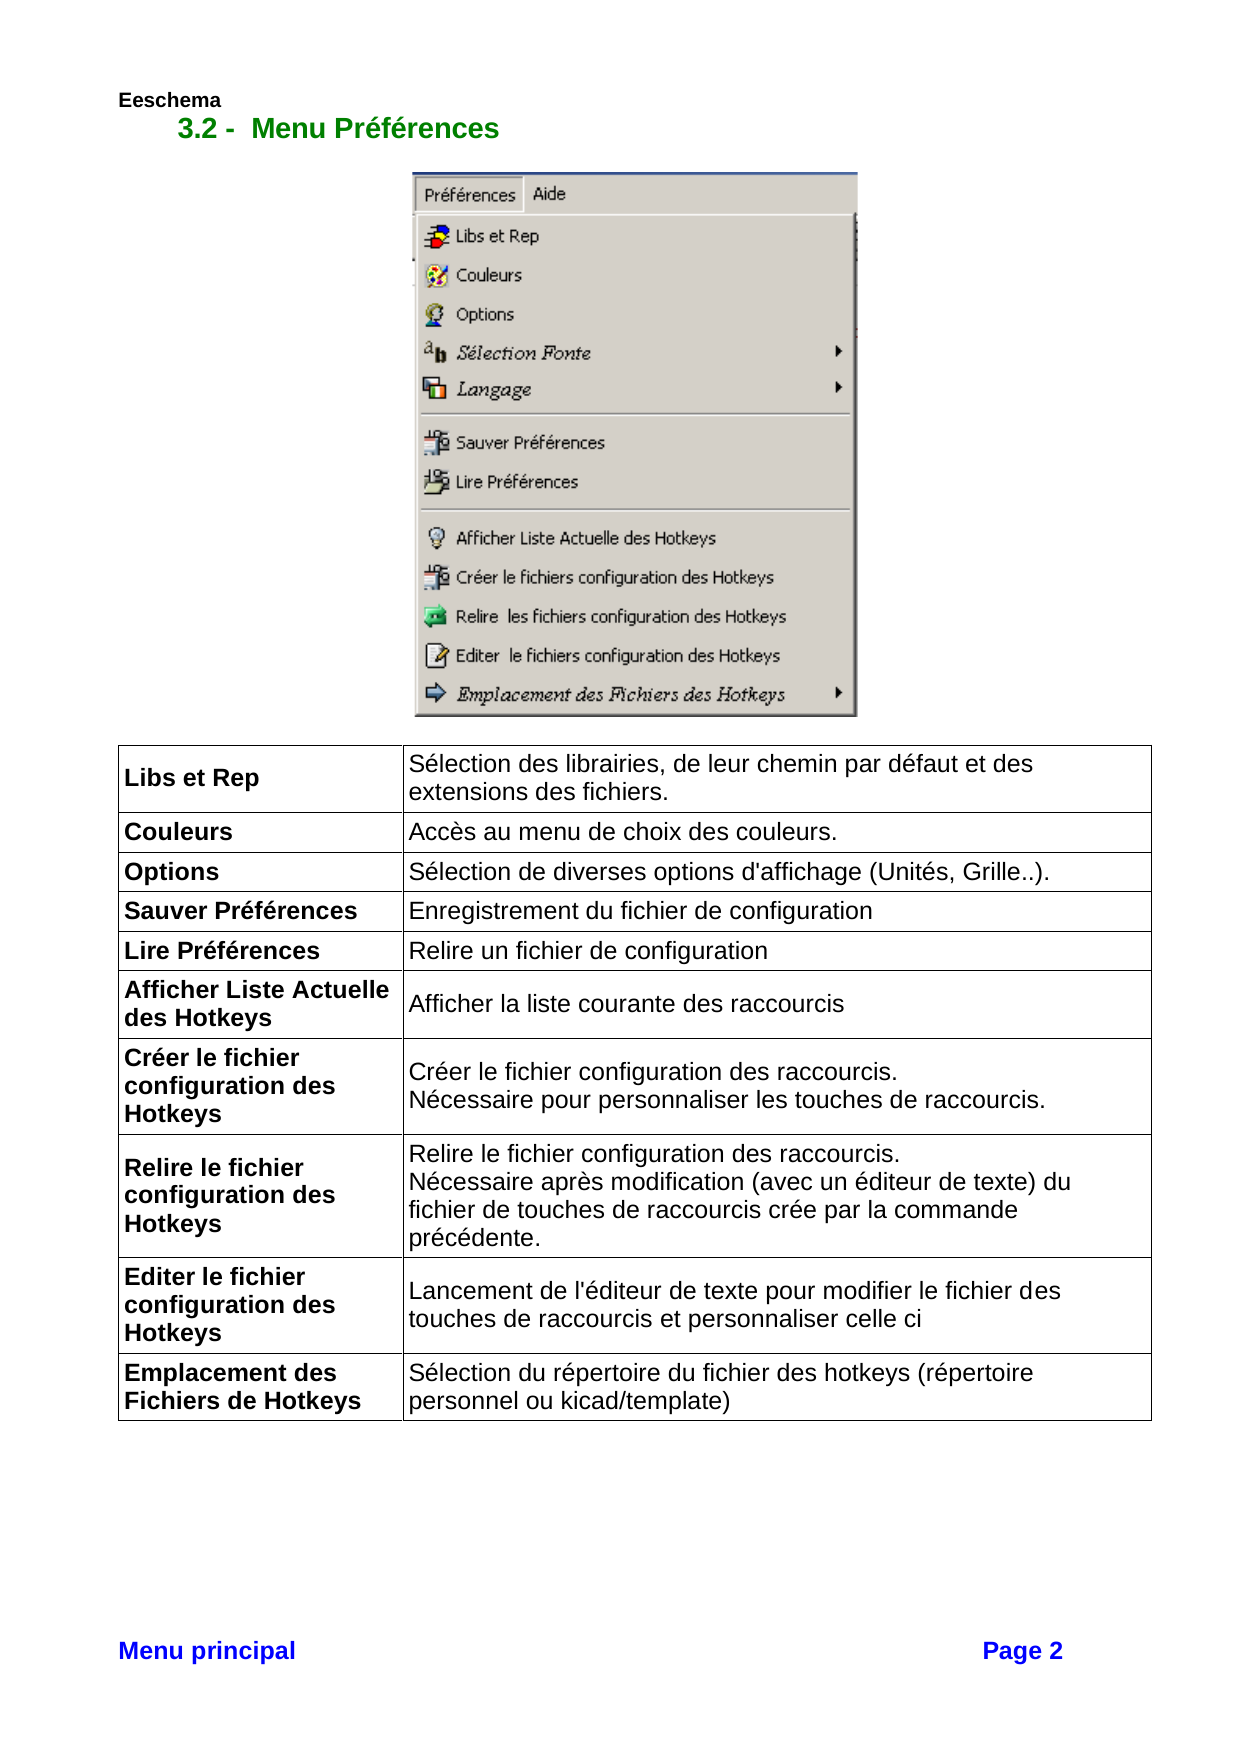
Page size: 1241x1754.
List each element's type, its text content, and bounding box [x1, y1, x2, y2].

table_cell Lancement de l'éditeur de texte pour modifier le fichier des touches de raccourcis et personnaliser celle ci [404, 1258, 1151, 1353]
subtitle Menu Préférences [177, 112, 1152, 144]
table_cell Créer le fichier configuration des Hotkeys [119, 1039, 402, 1134]
table_cell Emplacement des Fichiers de Hotkeys [119, 1354, 402, 1420]
table_cell Editer le fichier configuration des Hotkeys [119, 1258, 402, 1353]
table_cell Relire un fichier de configuration [404, 932, 1151, 970]
table_cell Sélection de diverses options d'affichage (Unités, Grille..). [404, 853, 1151, 891]
table_cell Relire le fichier configuration des Hotkeys [119, 1135, 402, 1257]
picture [412, 172, 858, 717]
table_cell Lire Préférences [119, 932, 402, 970]
table_cell Afficher Liste Actuelle des Hotkeys [119, 971, 402, 1038]
table_header Sélection des librairies, de leur chemin par défaut et des extensions des fichiers. [404, 746, 1151, 812]
table_cell Couleurs [119, 813, 402, 852]
table_cell Sauver Préférences [119, 892, 402, 931]
table_cell Enregistrement du fichier de configuration [404, 892, 1151, 931]
table_cell Afficher la liste courante des raccourcis [404, 971, 1151, 1038]
table_cell Relire le fichier configuration des raccourcis. Nécessaire après modification (avec un éditeur de texte) du fichier de touches de raccourcis crée par la commande précédente. [404, 1135, 1151, 1257]
table_cell Sélection du répertoire du fichier des hotkeys (répertoire personnel ou kicad/template) [404, 1354, 1151, 1420]
table_cell Accès au menu de choix des couleurs. [404, 813, 1151, 852]
table_cell Options [119, 853, 402, 891]
table_cell Créer le fichier configuration des raccourcis. Nécessaire pour personnaliser les touches de raccourcis. [404, 1039, 1151, 1134]
table_header Libs et Rep [119, 746, 402, 812]
